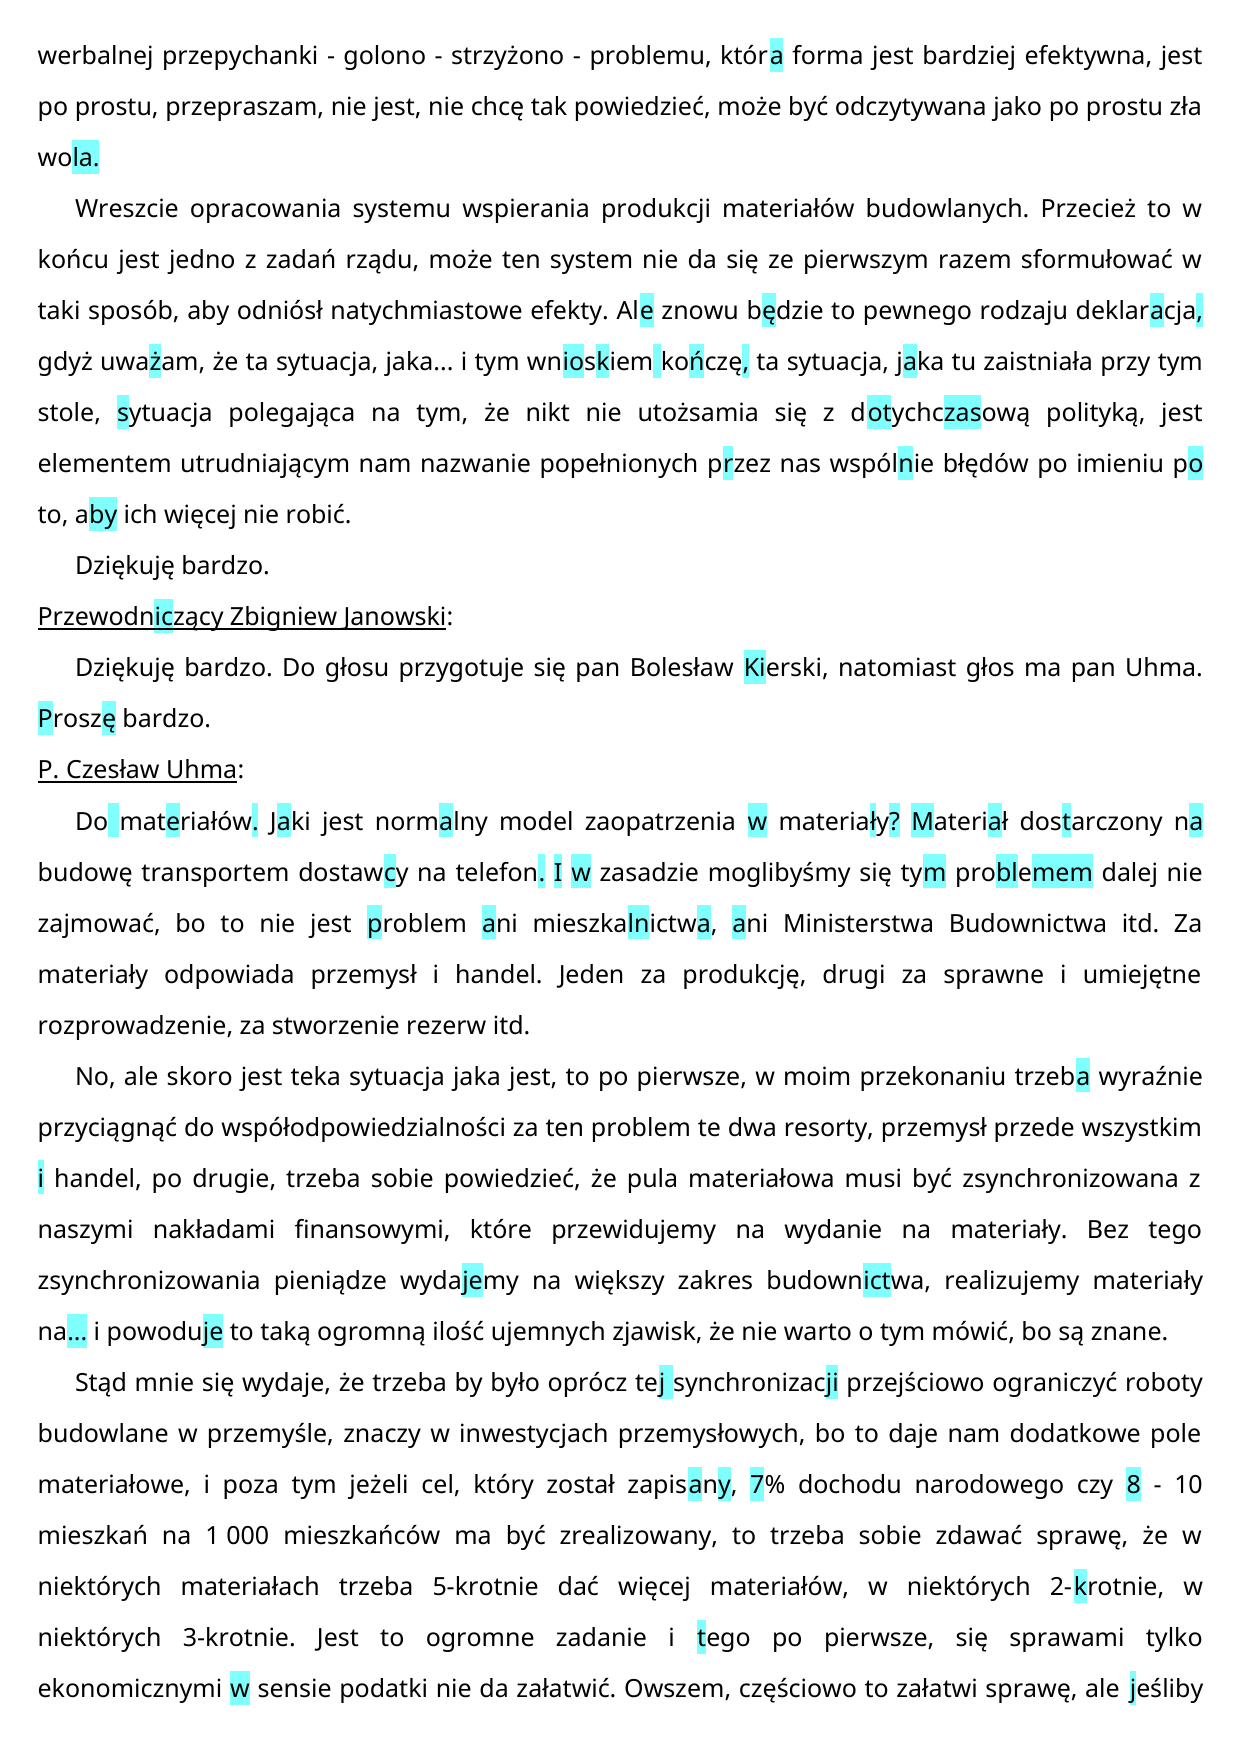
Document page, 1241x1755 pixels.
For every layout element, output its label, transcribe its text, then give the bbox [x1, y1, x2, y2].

text Stąd mnie się wydaje, że trzeba by było oprócz tej synchronizacji przejściowo ograniczyć roboty budowlane w przemyśle, znaczy w inwestycjach przemysłowych, bo to daje nam dodatkowe pole materiałowe, i poza tym jeżeli cel, który został zapisany, 7% dochodu narodowego czy 8 - 10 mieszkań na 1 000 mieszkańców ma być zrealizowany, to trzeba sobie zdawać sprawę, że w niektórych materiałach trzeba 5-krotnie dać więcej materiałów, w niektórych 2-krotnie, w niektórych 3-krotnie. Jest to ogromne zadanie i tego po pierwsze, się sprawami tylko ekonomicznymi w sensie podatki nie da załatwić. Owszem, częściowo to załatwi sprawę, ale jeśliby [37, 1364, 1203, 1705]
text werbalnej przepychanki - golono - strzyżono - problemu, która forma jest bardziej efektywna, jest po prostu, przepraszam, nie jest, nie chcę tak powiedzieć, może być odczytywana jako po prostu zła wola. [37, 37, 1203, 174]
text No, ale skoro jest teka sytuacja jaka jest, to po pierwsze, w moim przekonaniu trzeba wyraźnie przyciągnąć do współodpowiedzialności za ten problem te dwa resorty, przemysł przede wszystkim i handel, po drugie, trzeba sobie powiedzieć, że pula materiałowa musi być zsynchronizowana z naszymi nakładami finansowymi, które przewidujemy na wydanie na materiały. Bez tego zsynchronizowania pieniądze wydajemy na większy zakres budownictwa, realizujemy materiały na... i powoduje to taką ogromną ilość ujemnych zjawisk, że nie warto o tym mówić, bo są znane. [37, 1058, 1203, 1348]
text Dziękuję bardzo. Do głosu przygotuje się pan Bolesław Kierski, natomiast głos ma pan Uhma. Proszę bardzo. [37, 650, 1203, 735]
text Wreszcie opracowania systemu wspierania produkcji materiałów budowlanych. Przecież to w końcu jest jedno z zadań rządu, może ten system nie da się ze pierwszym razem sformułować w taki sposób, aby odniósł natychmiastowe efekty. Ale znowu będzie to pewnego rodzaju deklaracja, gdyż uważam, że ta sytuacja, jaka... i tym wnioskiem kończę, ta sytuacja, jaka tu zaistniała przy tym stole, sytuacja polegająca na tym, że nikt nie utożsamia się z dotychczasową polityką, jest elementem utrudniającym nam nazwanie popełnionych przez nas wspólnie błędów po imieniu po to, aby ich więcej nie robić. [37, 191, 1203, 531]
text Przewodniczący Zbigniew Janowski: [37, 599, 1203, 633]
text Dziękuję bardzo. [37, 548, 1203, 582]
text P. Czesław Uhma: [37, 752, 1203, 786]
text Do materiałów. Jaki jest normalny model zaopatrzenia w materiały? Materiał dostarczony na budowę transportem dostawcy na telefon. I w zasadzie moglibyśmy się tym problemem dalej nie zajmować, bo to nie jest problem ani mieszkalnictwa, ani Ministerstwa Budownictwa itd. Za materiały odpowiada przemysł i handel. Jeden za produkcję, drugi za sprawne i umiejętne rozprowadzenie, za stworzenie rezerw itd. [37, 803, 1203, 1041]
